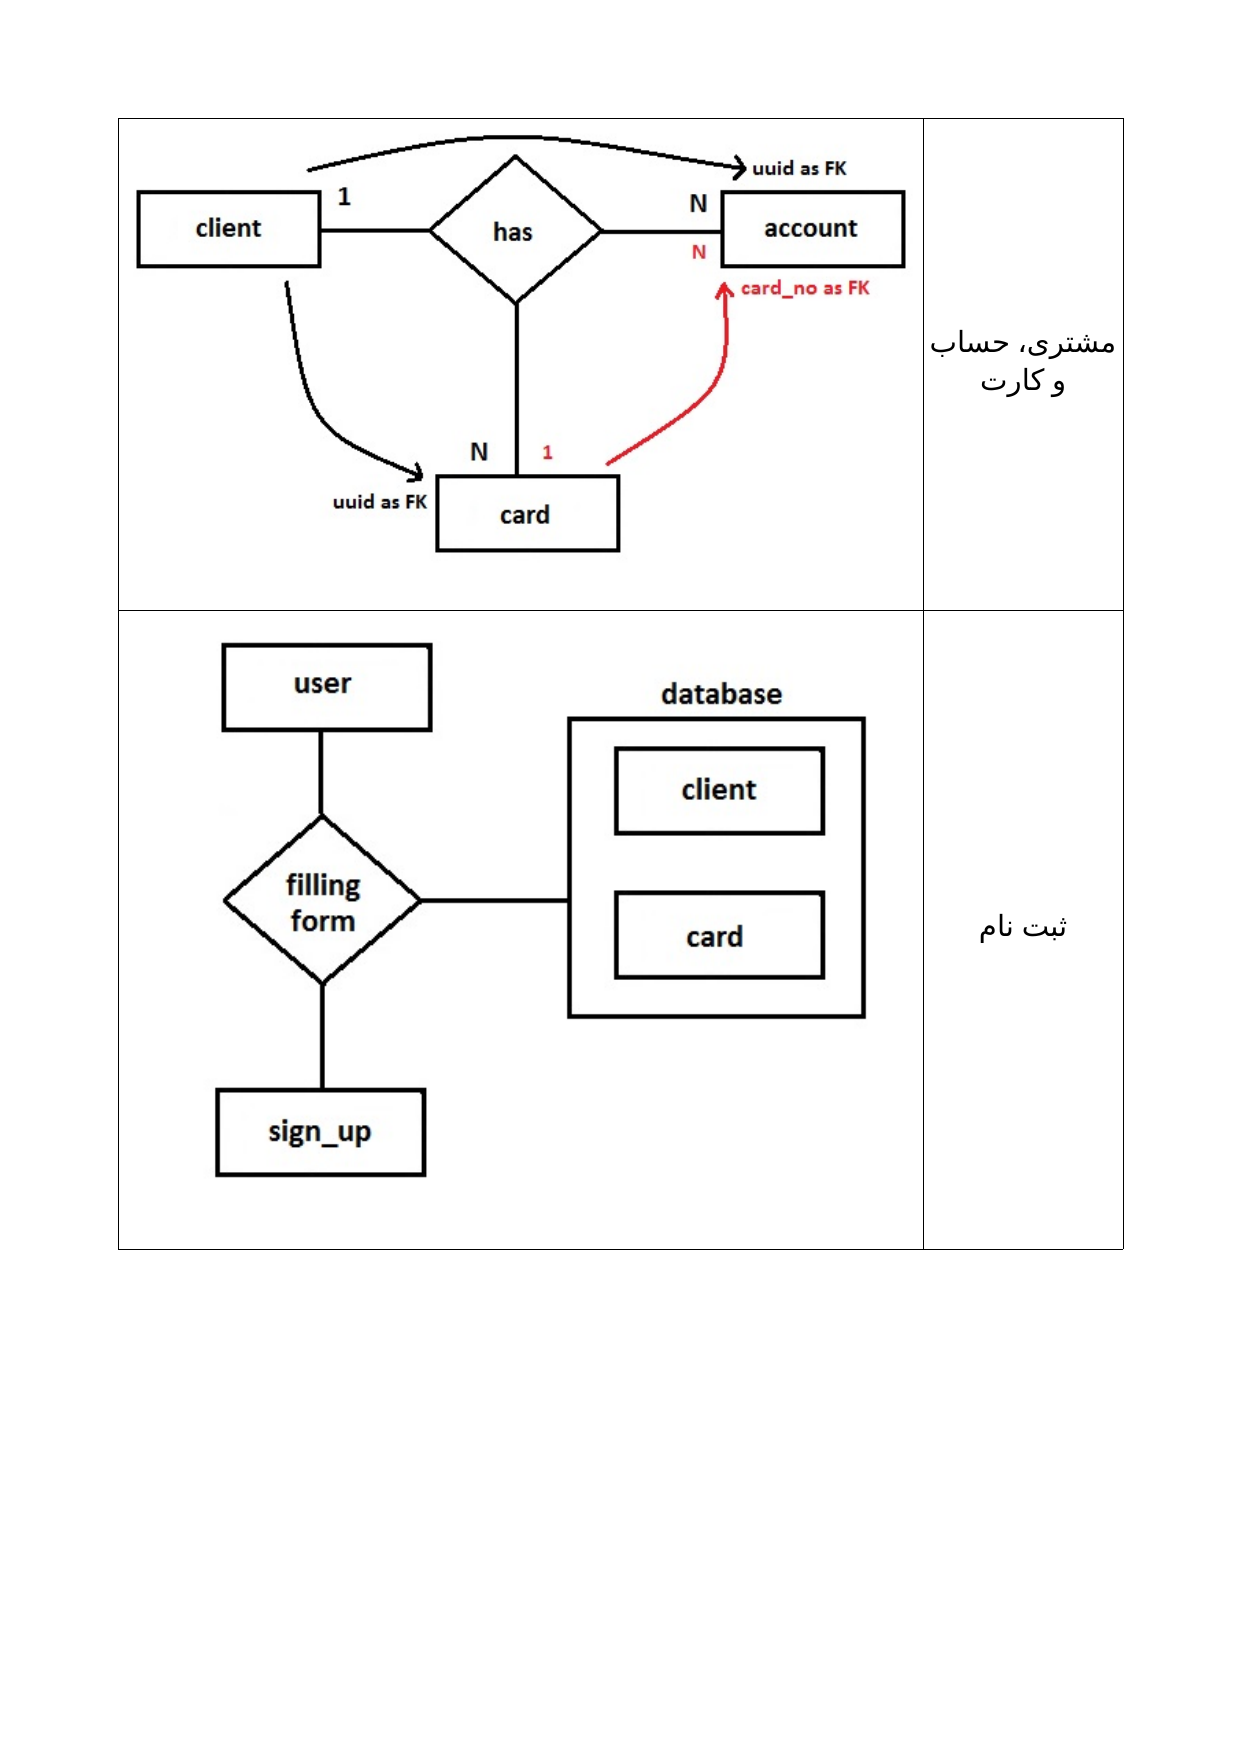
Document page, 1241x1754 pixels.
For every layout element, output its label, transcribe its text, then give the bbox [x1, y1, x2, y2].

table_cell [119, 611, 923, 1249]
table_cell [119, 119, 923, 610]
table_cell ثبت نام [924, 611, 1123, 1249]
table_cell مشتری، حساب و کارت [924, 119, 1123, 610]
picture [123, 123, 918, 565]
picture [142, 615, 899, 1204]
